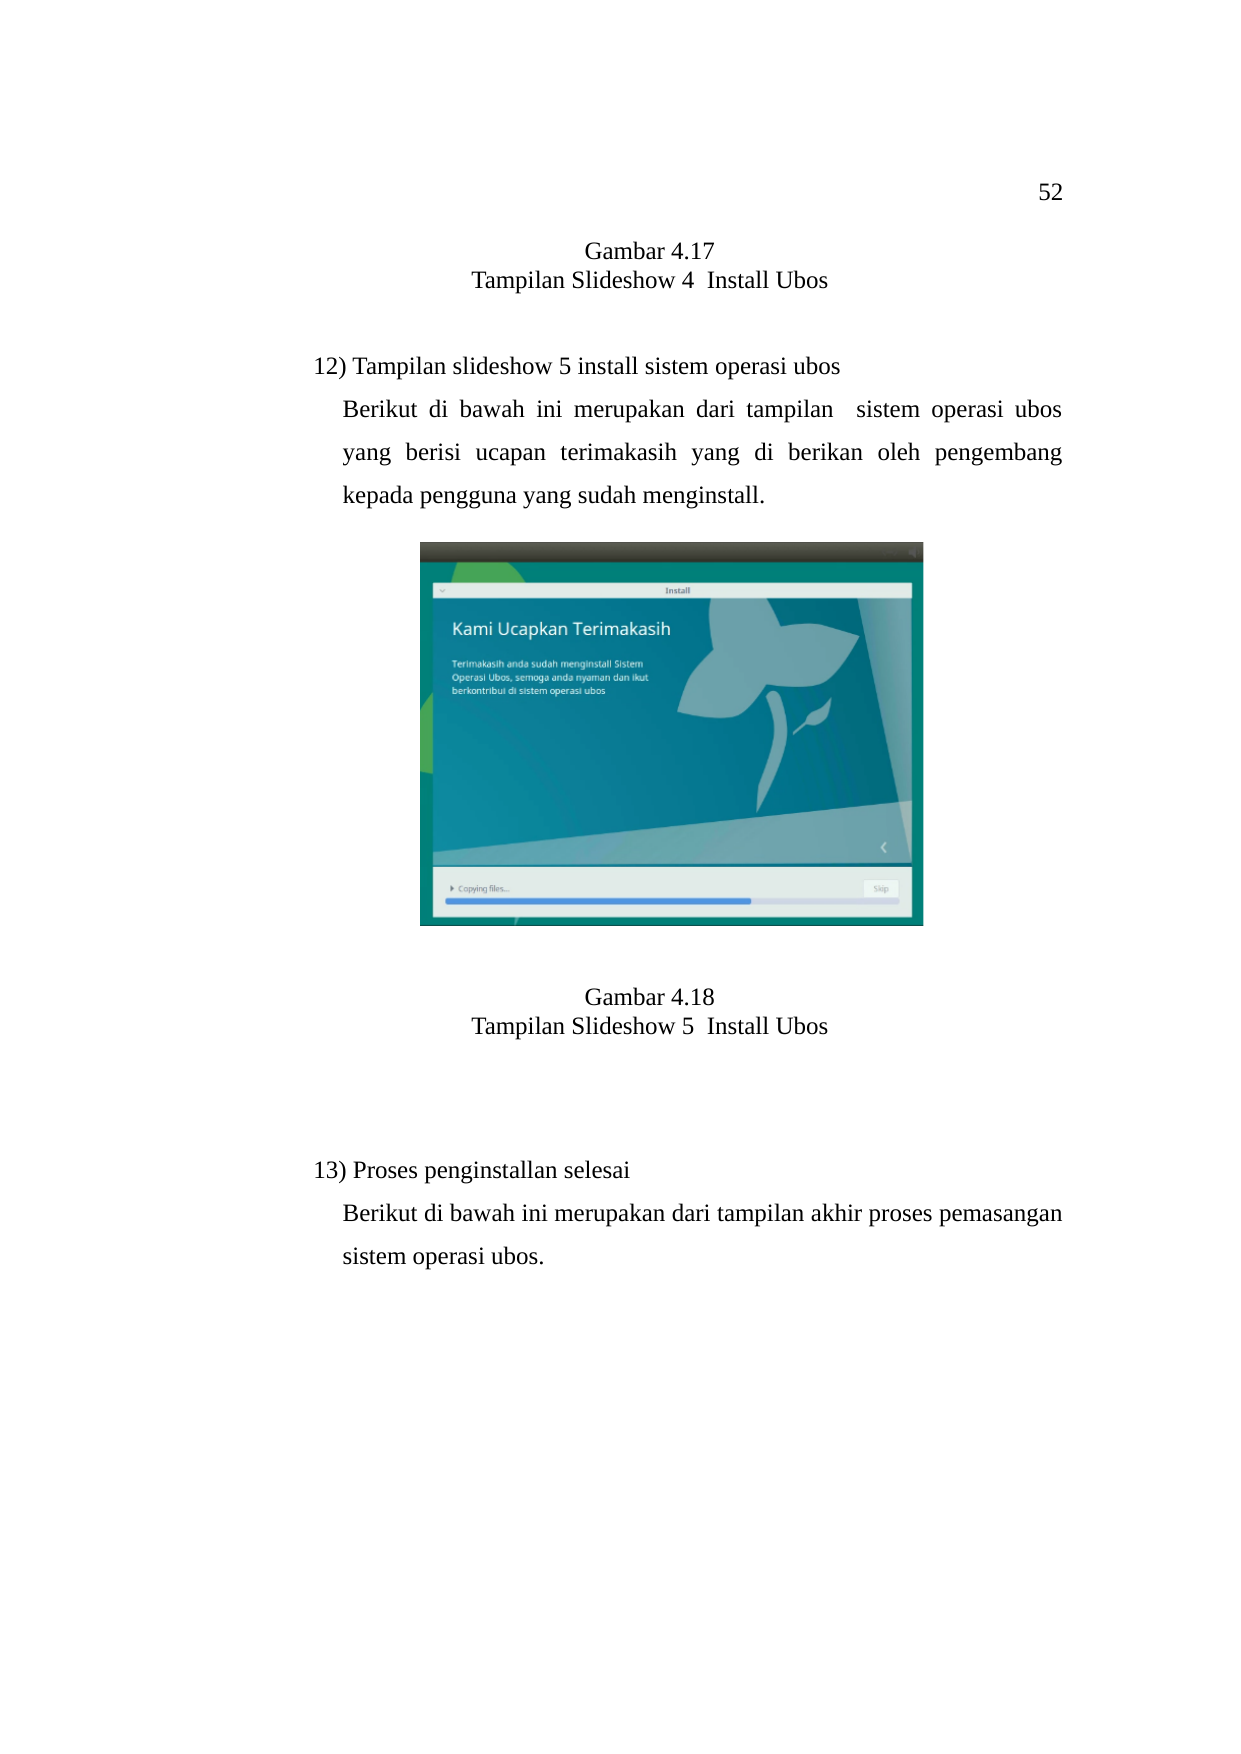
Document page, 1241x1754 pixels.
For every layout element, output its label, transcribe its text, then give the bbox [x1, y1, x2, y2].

text 13) Proses penginstallan selesai [313, 1155, 1063, 1184]
text 12) Tampilan slideshow 5 install sistem operasi ubos [313, 351, 1063, 380]
text Tampilan Slideshow 5 Install Ubos [236, 1011, 1063, 1040]
text Tampilan Slideshow 4 Install Ubos [236, 265, 1063, 294]
text Gambar 4.18 [236, 982, 1063, 1011]
picture [420, 542, 924, 926]
text Gambar 4.17 [236, 236, 1063, 265]
text Berikut di bawah ini merupakan dari tampilan sistem operasi ubos yang berisi ucapan terimakasih yang di berikan oleh pengembang kepada pengguna yang sudah menginstall. [342, 394, 1063, 509]
text Berikut di bawah ini merupakan dari tampilan akhir proses pemasangan sistem operasi ubos. [342, 1198, 1063, 1270]
